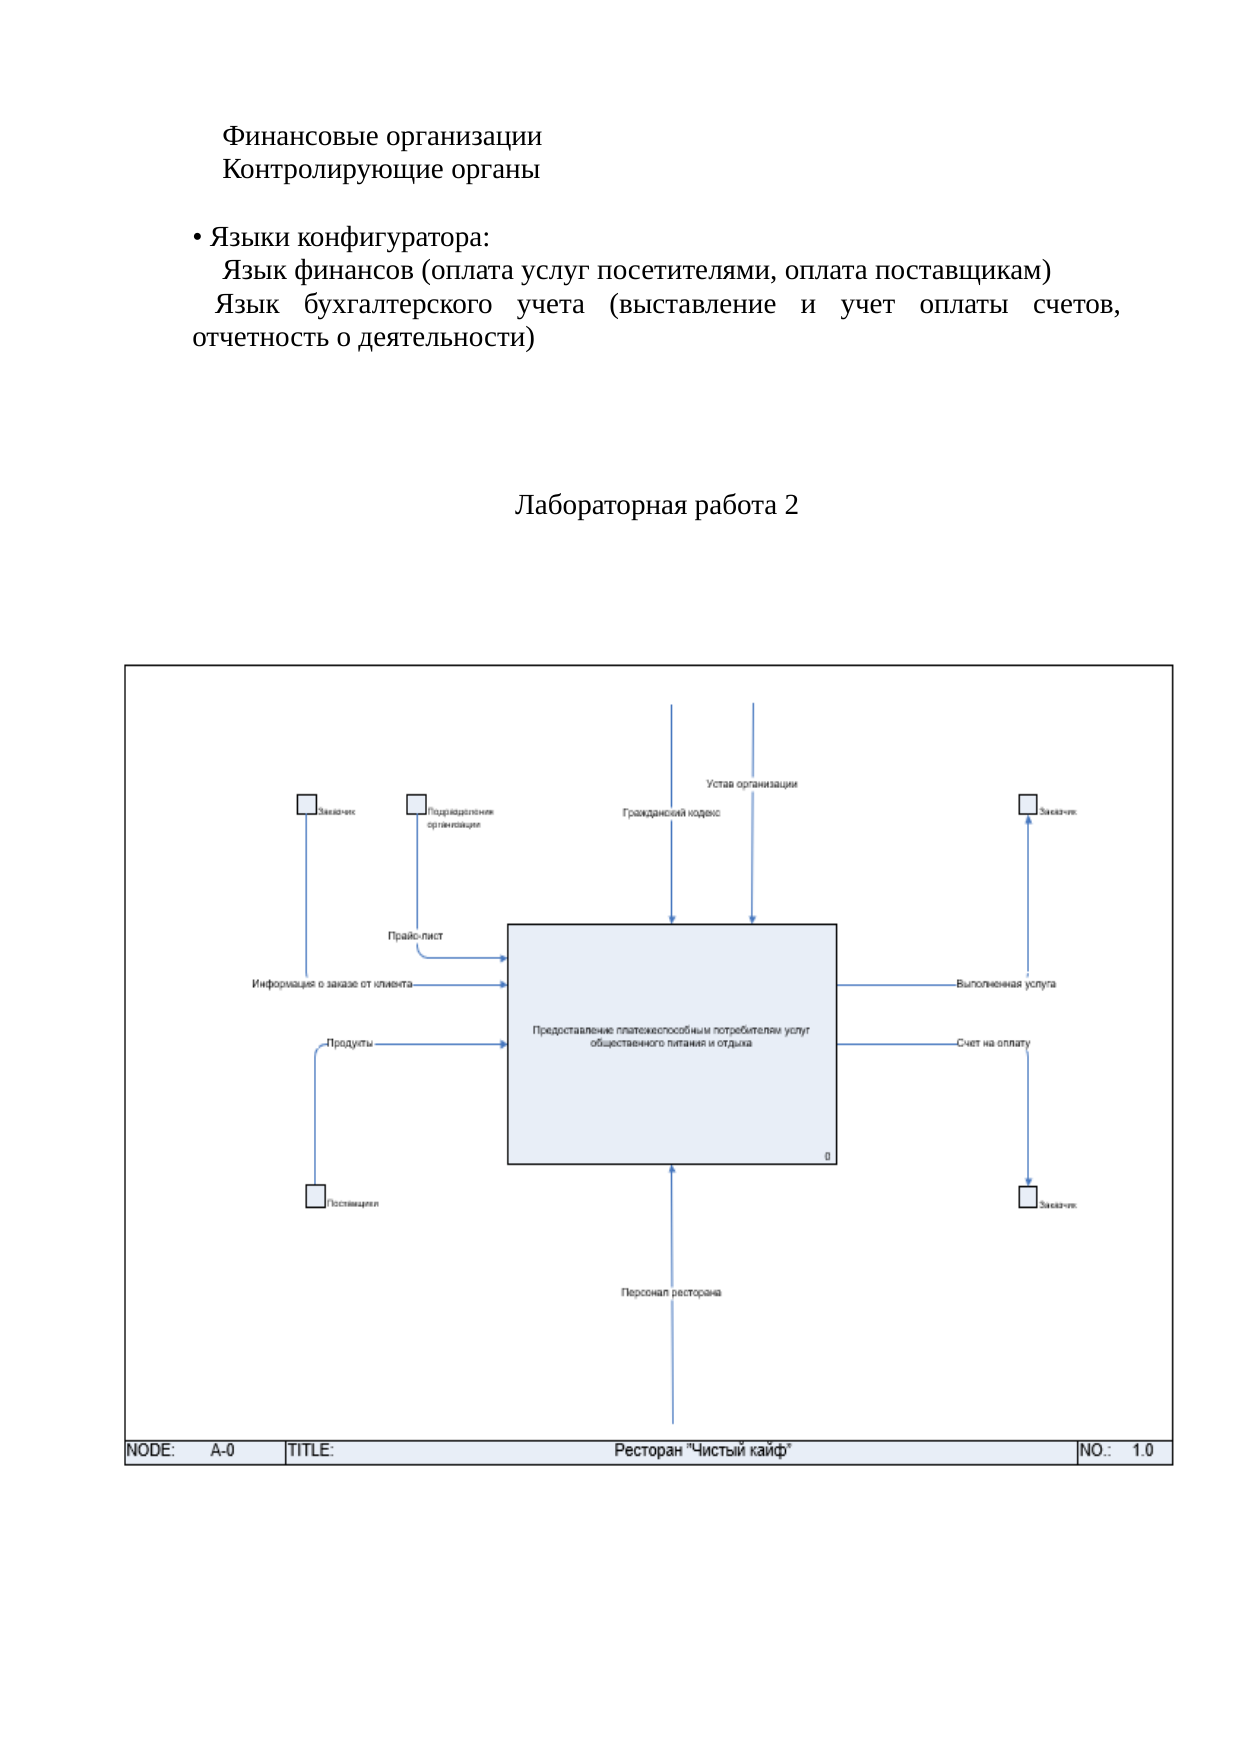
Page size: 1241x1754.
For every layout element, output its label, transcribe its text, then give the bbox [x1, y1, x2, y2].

text  Язык финансов (оплата услуг посетителями, оплата поставщикам) [192, 252, 1122, 286]
text Язык бухгалтерского учета (выставление и учет оплаты счетов, отчетность о деятельности) [192, 286, 1122, 353]
text • Языки конфигуратора: [192, 219, 1122, 252]
text  Контролирующие органы [192, 152, 1122, 185]
text  Финансовые организации [192, 118, 1122, 152]
text Лабораторная работа 2 [192, 487, 1122, 521]
